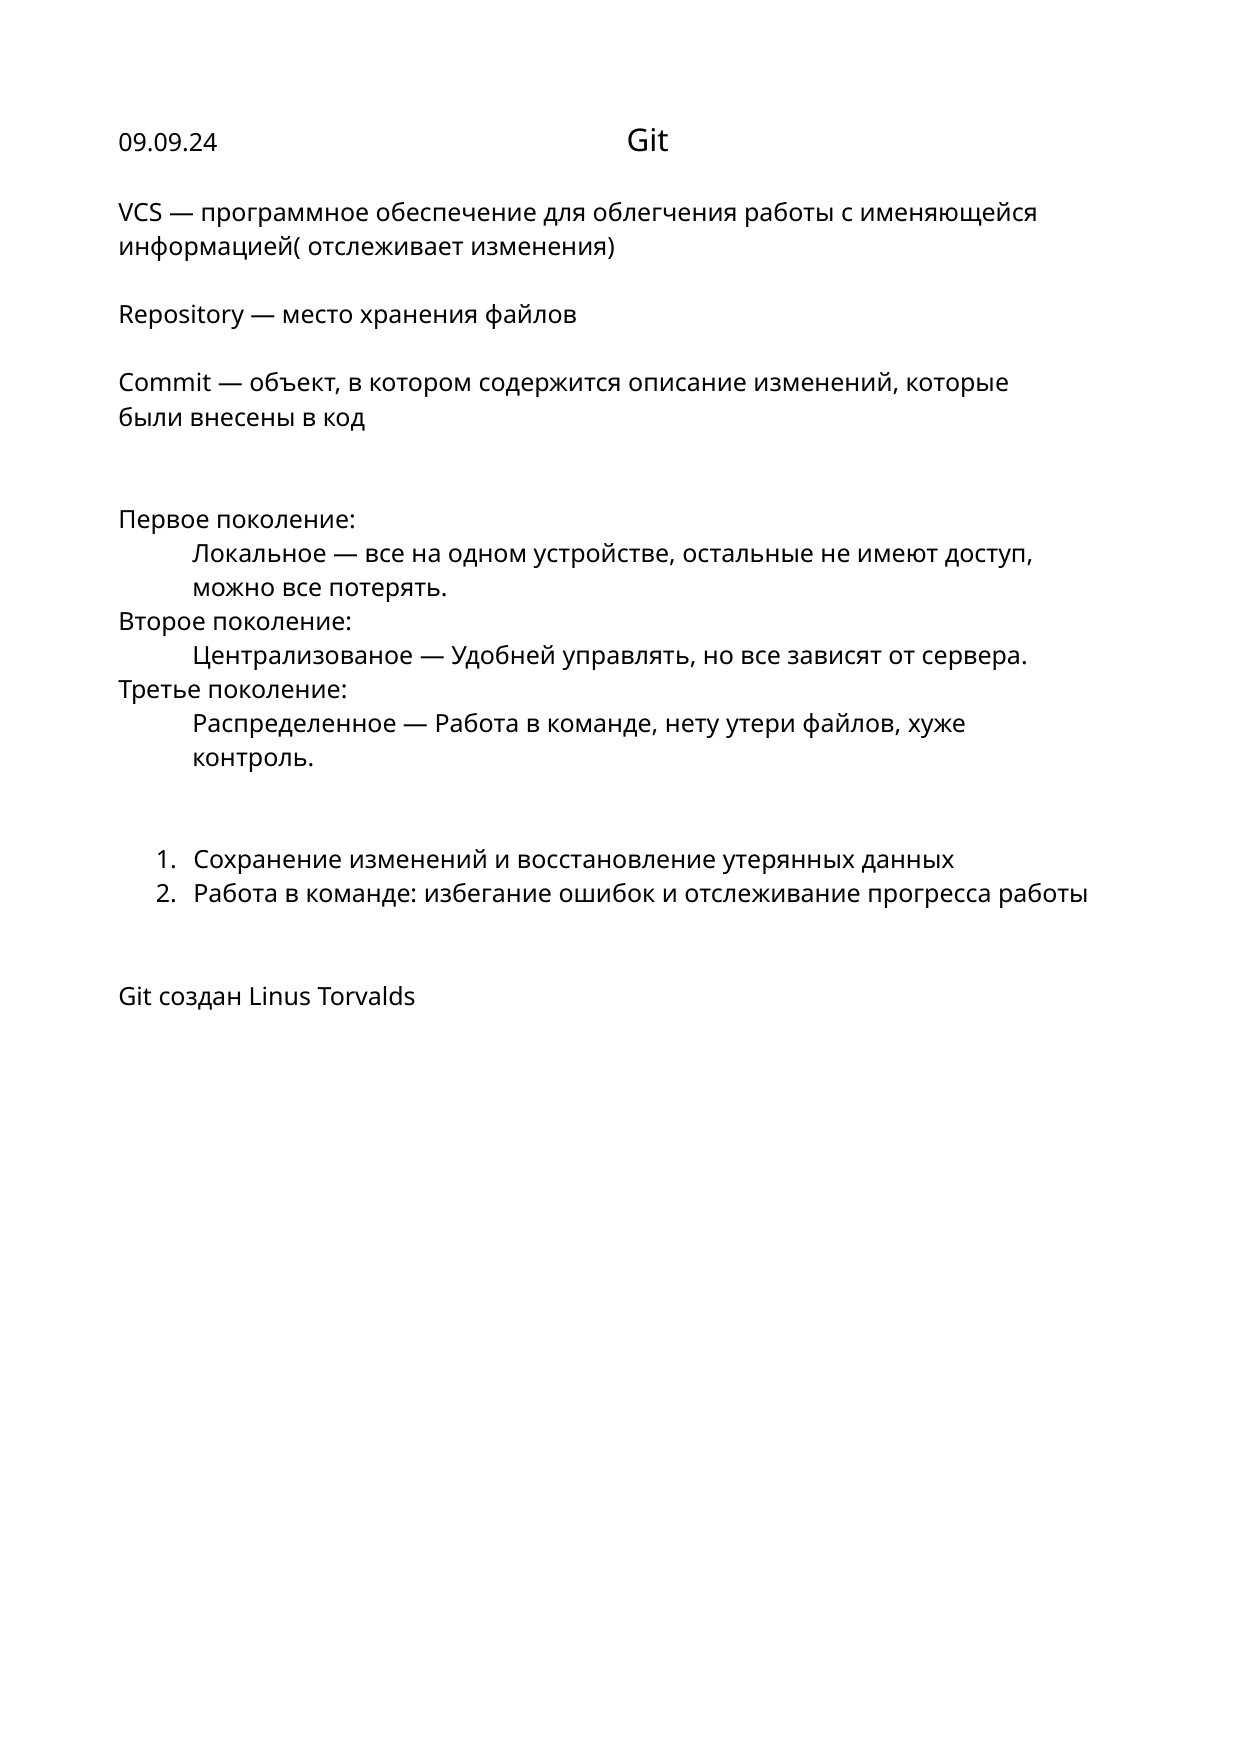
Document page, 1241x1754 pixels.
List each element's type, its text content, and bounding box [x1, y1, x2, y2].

list Сохранение изменений и восстановление утерянных данных [156, 842, 1122, 876]
text VCS — программное обеспечение для облегчения работы с именяющейся информацией( отслеживает изменения) [118, 195, 1122, 263]
text 09.09.24 Git [118, 118, 1122, 161]
text Распределенное — Работа в команде, нету утери файлов, хуже контроль. [118, 706, 1122, 774]
text Третье поколение: [118, 672, 1122, 706]
text Commit — объект, в котором содержится описание изменений, которые [118, 365, 1122, 399]
text Локальное — все на одном устройстве, остальные не имеют доступ, можно все потерять. [118, 535, 1122, 603]
list Работа в команде: избегание ошибок и отслеживание прогресса работы [156, 876, 1122, 910]
text Repository — место хранения файлов [118, 297, 1122, 331]
text Централизованое — Удобней управлять, но все зависят от сервера. [118, 638, 1122, 672]
text Первое поколение: [118, 501, 1122, 535]
text были внесены в код [118, 399, 1122, 433]
text Git создан Linus Torvalds [118, 978, 1122, 1012]
text Второе поколение: [118, 603, 1122, 638]
